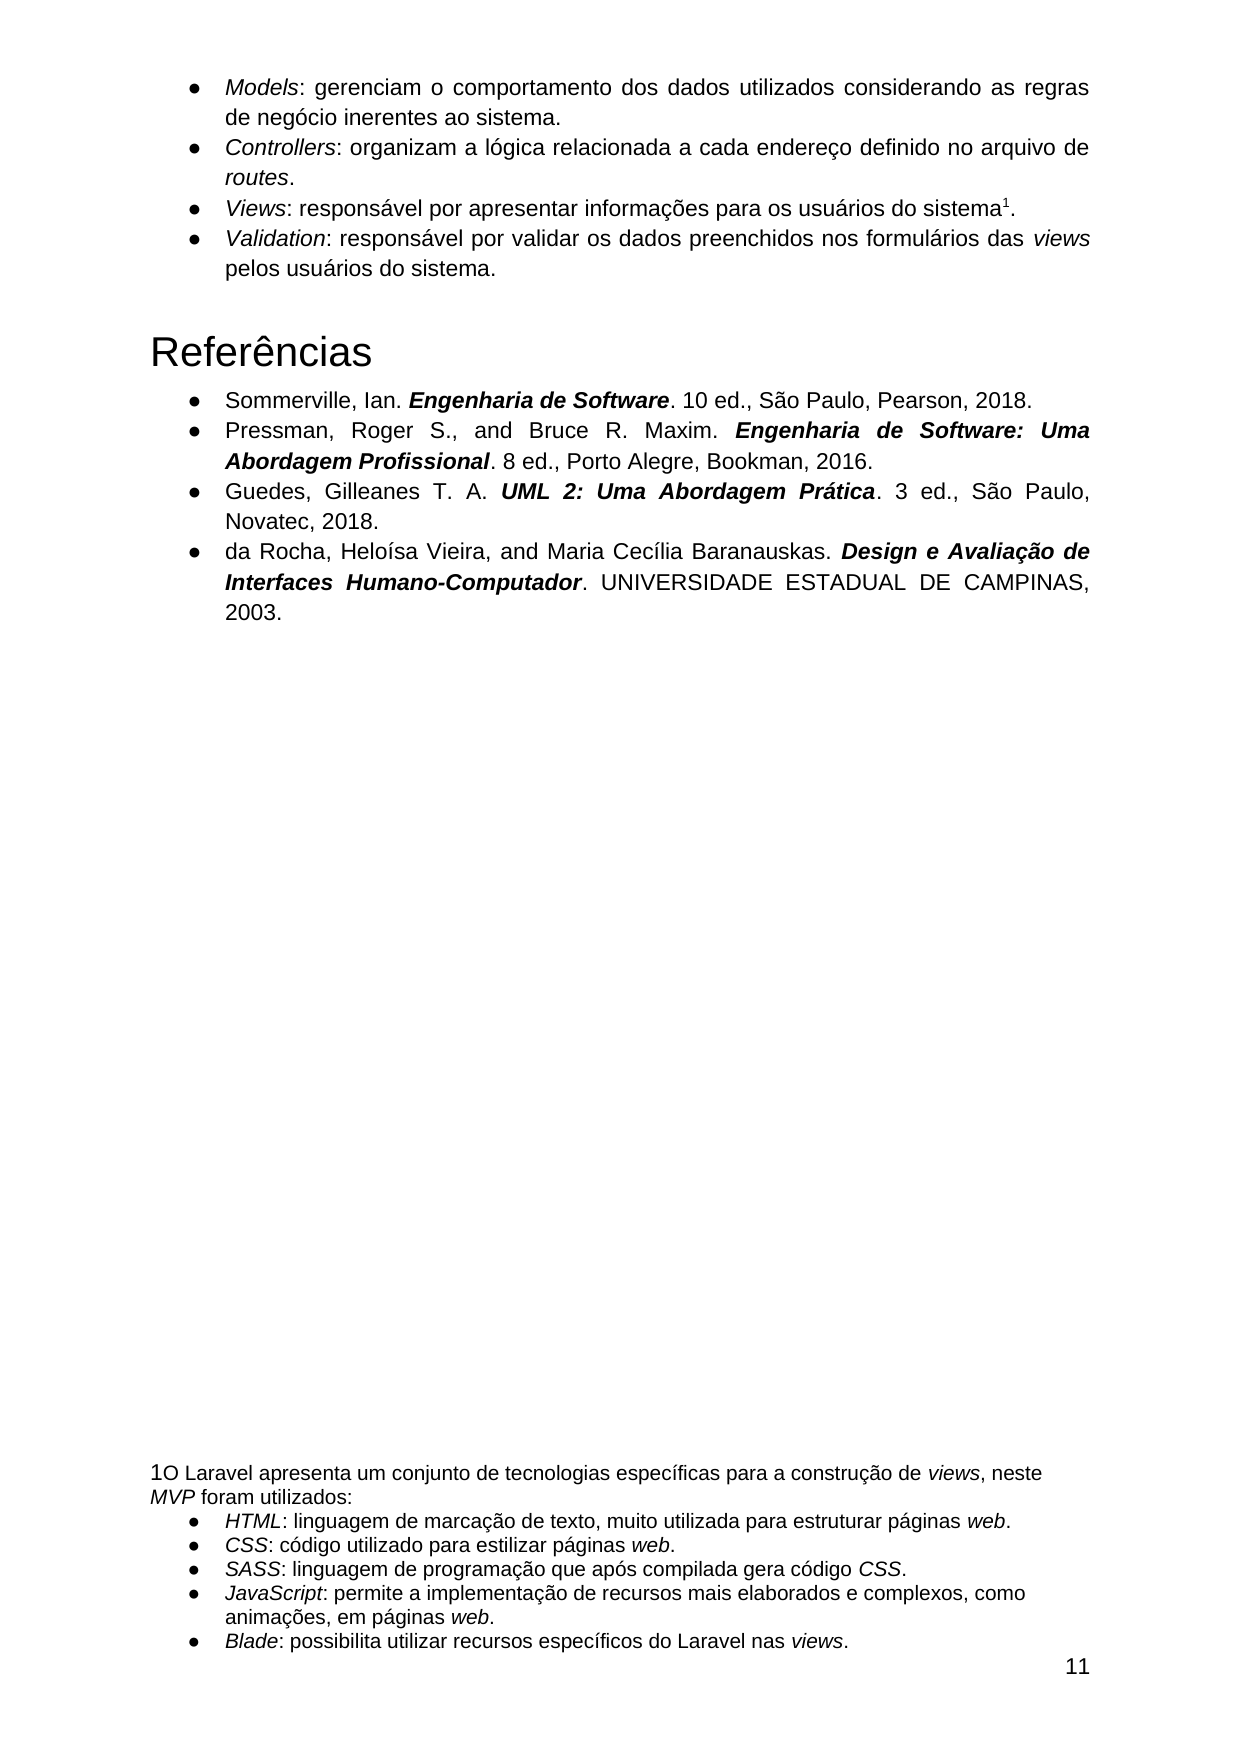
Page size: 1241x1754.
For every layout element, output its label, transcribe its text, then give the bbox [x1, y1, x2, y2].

subtitle Referências [150, 327, 1090, 375]
list Models: gerenciam o comportamento dos dados utilizados considerando as regras de negócio inerentes ao sistema. [187, 74, 1090, 130]
list Sommerville, Ian. Engenharia de Software. 10 ed., São Paulo, Pearson, 2018. [187, 387, 1090, 414]
list Controllers: organizam a lógica relacionada a cada endereço definido no arquivo de routes. [187, 134, 1090, 191]
list Guedes, Gilleanes T. A. UML 2: Uma Abordagem Prática. 3 ed., São Paulo, Novatec, 2018. [187, 478, 1090, 534]
list O Laravel apresenta um conjunto de tecnologias específicas para a construção de views, neste MVP foram utilizados: [150, 1458, 1090, 1509]
list SASS: linguagem de programação que após compilada gera código CSS. [187, 1557, 1090, 1581]
list Pressman, Roger S., and Bruce R. Maxim. Engenharia de Software: Uma Abordagem Profissional. 8 ed., Porto Alegre, Bookman, 2016. [187, 417, 1090, 474]
list Blade: possibilita utilizar recursos específicos do Laravel nas views. [187, 1629, 1090, 1653]
list Views: responsável por apresentar informações para os usuários do sistema. [187, 194, 1090, 221]
list da Rocha, Heloísa Vieira, and Maria Cecília Baranauskas. Design e Avaliação de Interfaces Humano-Computador. UNIVERSIDADE ESTADUAL DE CAMPINAS, 2003. [187, 538, 1090, 625]
list Validation: responsável por validar os dados preenchidos nos formulários das views pelos usuários do sistema. [187, 225, 1090, 281]
list JavaScript: permite a implementação de recursos mais elaborados e complexos, como animações, em páginas web. [187, 1581, 1090, 1629]
list CSS: código utilizado para estilizar páginas web. [187, 1533, 1090, 1557]
list HTML: linguagem de marcação de texto, muito utilizada para estruturar páginas web. [187, 1509, 1090, 1533]
